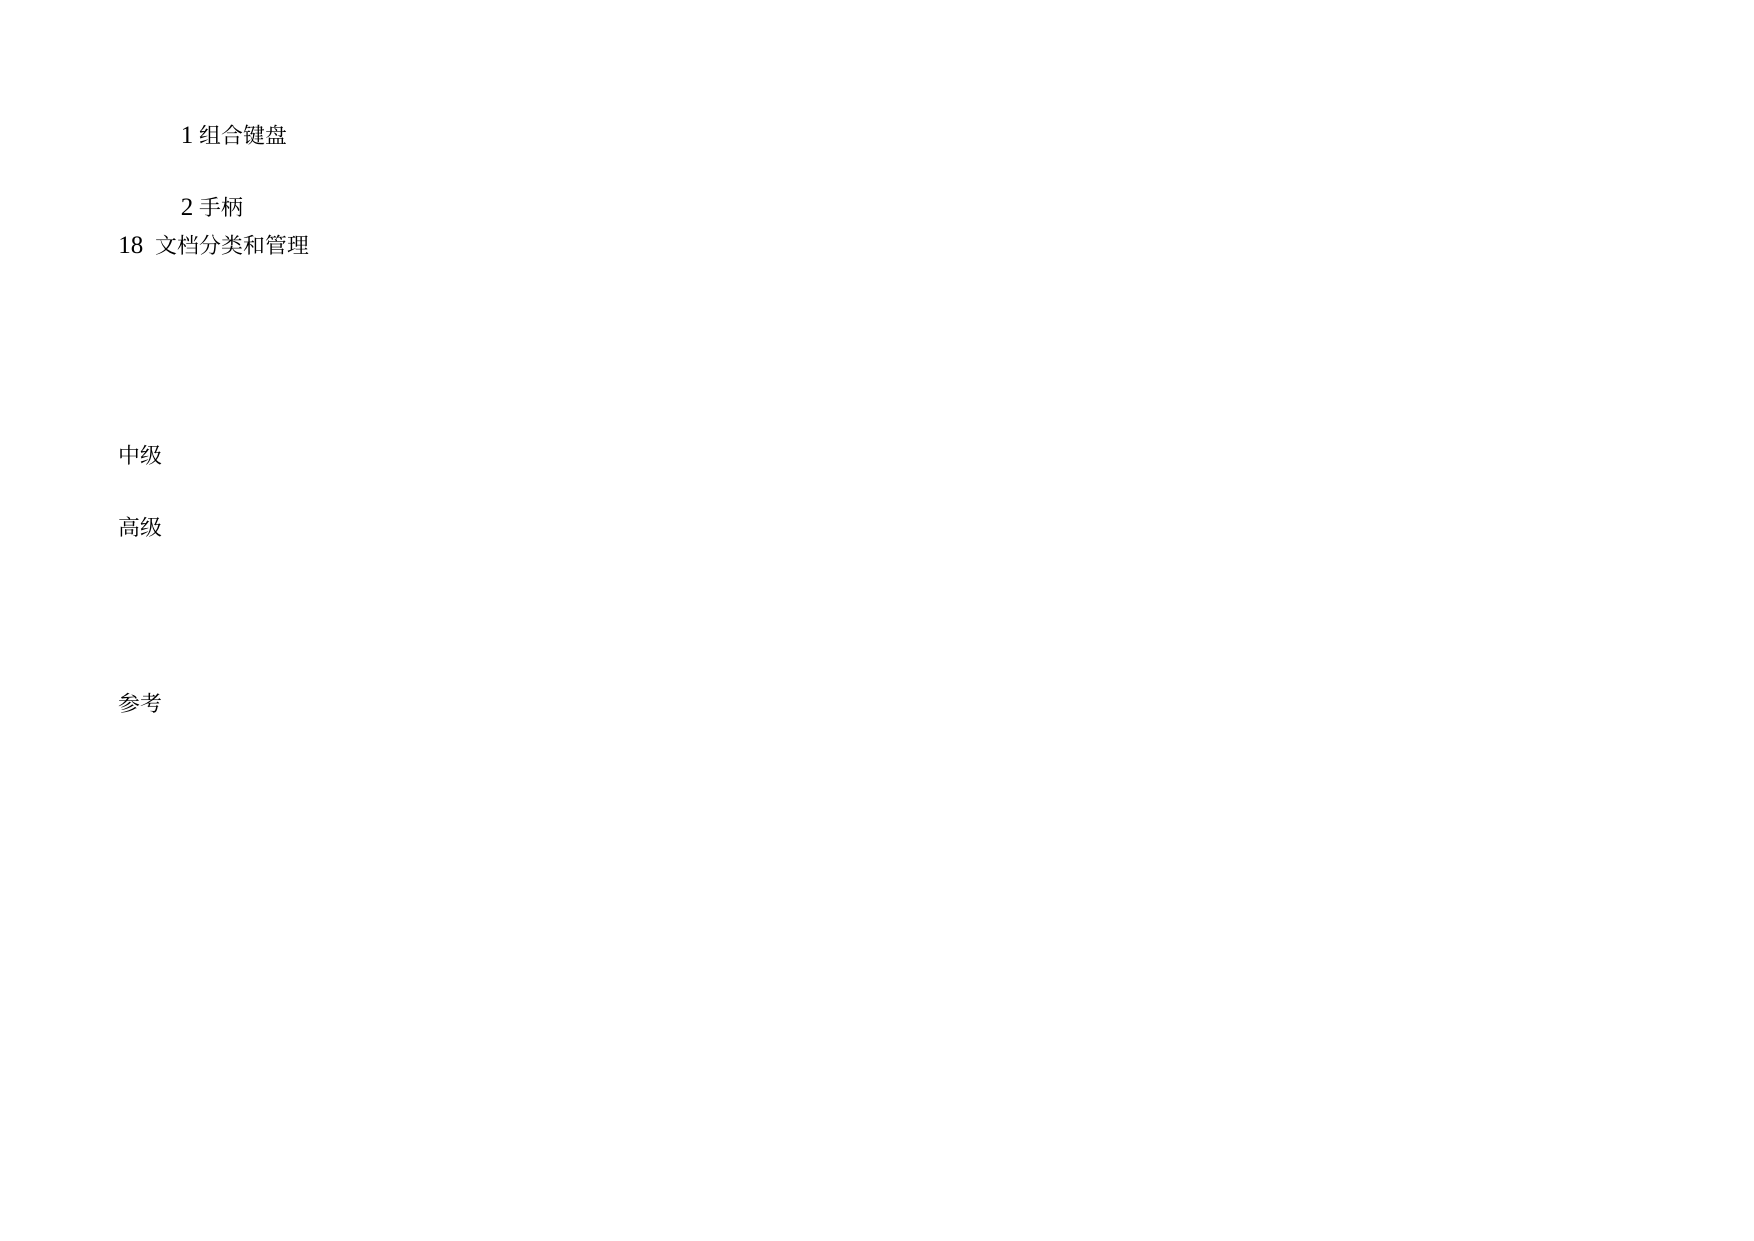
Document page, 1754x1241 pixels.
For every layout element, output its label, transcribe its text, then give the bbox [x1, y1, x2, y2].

text 2 手柄 [181, 190, 1636, 222]
text 高级 [118, 510, 1636, 542]
text 1 组合键盘 [181, 118, 1636, 149]
text 参考 [118, 686, 1636, 717]
text 18 文档分类和管理 [118, 228, 1636, 259]
text 中级 [118, 438, 1636, 469]
